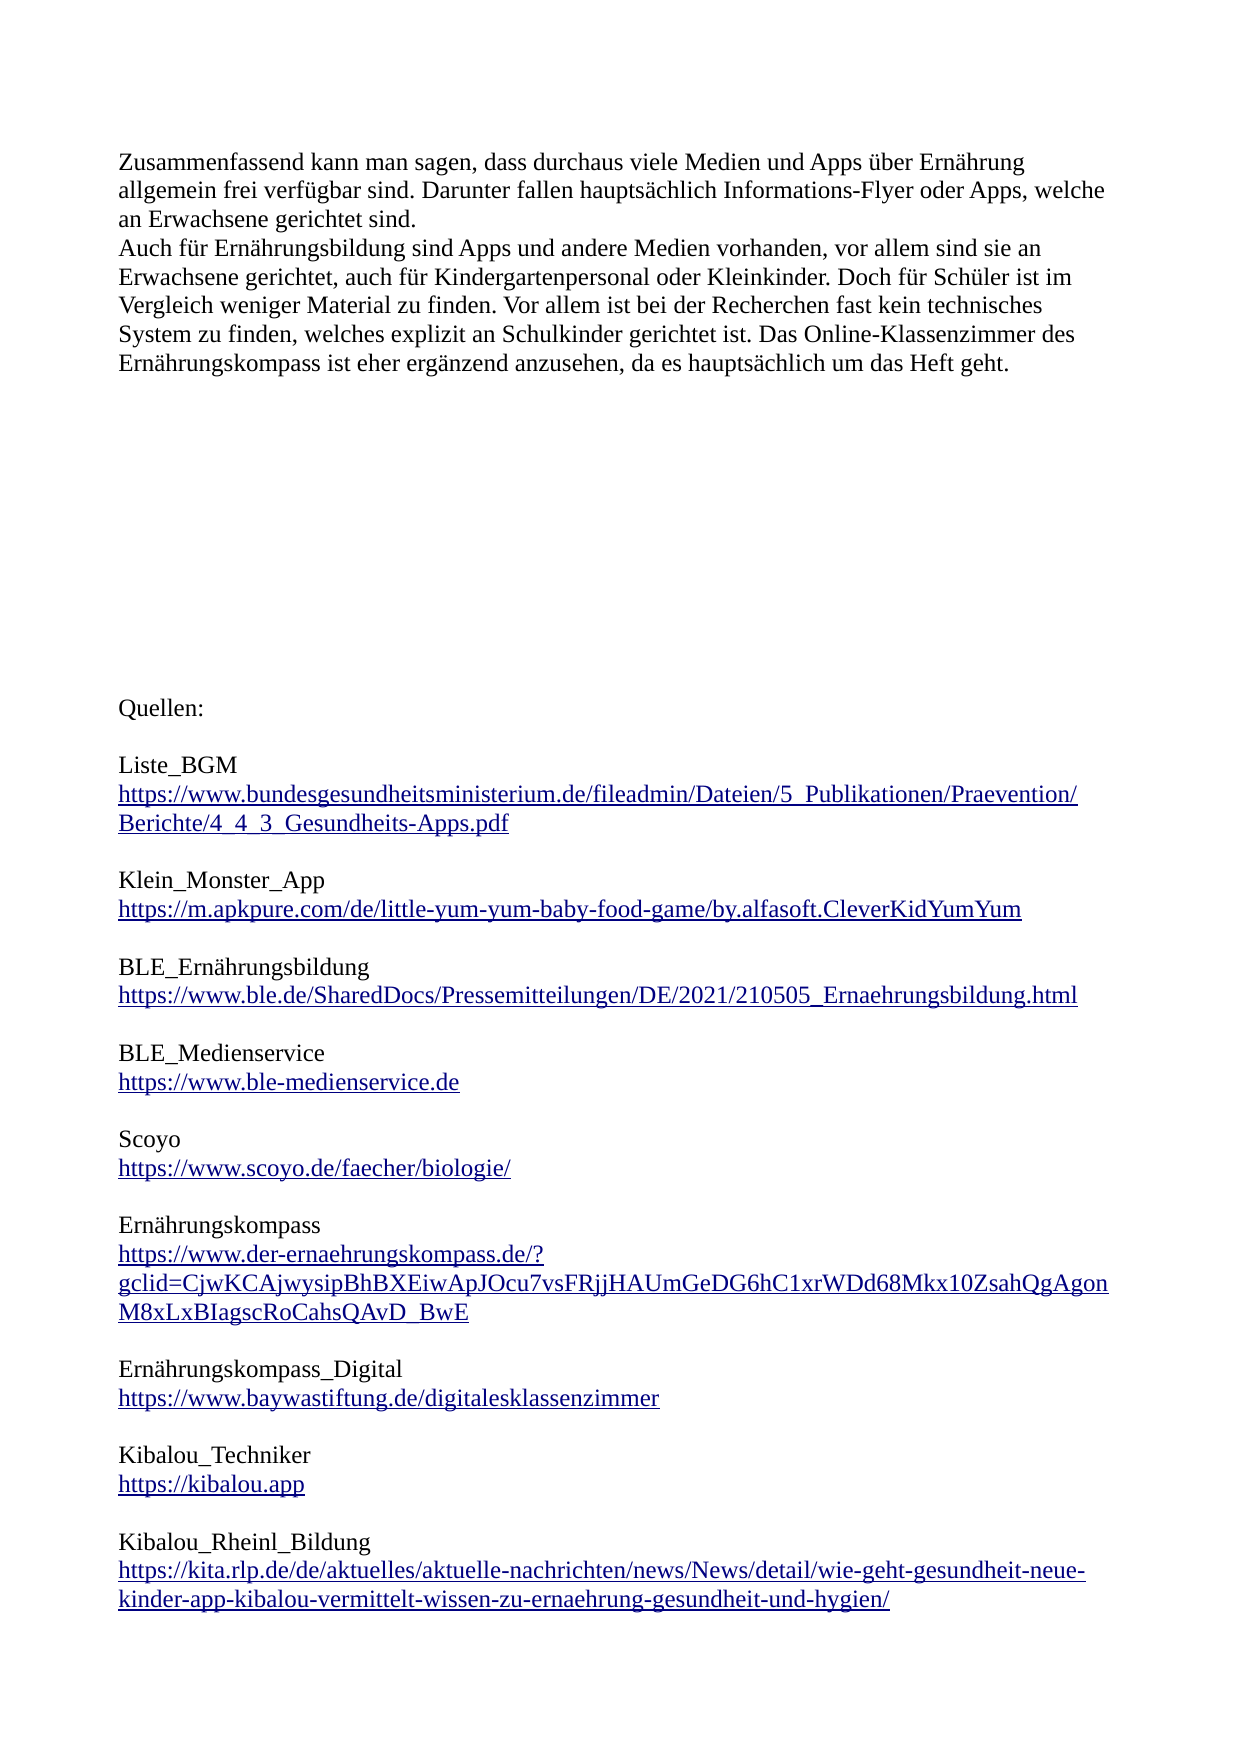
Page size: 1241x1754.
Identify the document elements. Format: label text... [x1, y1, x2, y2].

text Kibalou_Rheinl_Bildung [118, 1527, 1122, 1556]
text https://www.ble.de/SharedDocs/Pressemitteilungen/DE/2021/210505_Ernaehrungsbildung.html [118, 981, 1122, 1009]
text Ernährungskompass_Digital [118, 1354, 1122, 1383]
text Scoyo [118, 1124, 1122, 1153]
text Ernährungskompass [118, 1211, 1122, 1239]
text https://kibalou.app [118, 1469, 1122, 1498]
text Auch für Ernährungsbildung sind Apps und andere Medien vorhanden, vor allem sind sie an Erwachsene gerichtet, auch für Kindergartenpersonal oder Kleinkinder. Doch für Schüler ist im Vergleich weniger Material zu finden. Vor allem ist bei der Recherchen fast kein technisches System zu finden, welches explizit an Schulkinder gerichtet ist. Das Online-Klassenzimmer des Ernährungskompass ist eher ergänzend anzusehen, da es hauptsächlich um das Heft geht. [118, 233, 1122, 377]
text https://www.baywastiftung.de/digitalesklassenzimmer [118, 1383, 1122, 1412]
text Zusammenfassend kann man sagen, dass durchaus viele Medien und Apps über Ernährung allgemein frei verfügbar sind. Darunter fallen hauptsächlich Informations-Flyer oder Apps, welche an Erwachsene gerichtet sind. [118, 147, 1122, 233]
text Liste_BGM [118, 751, 1122, 779]
text Quellen: [118, 693, 1122, 722]
text https://www.bundesgesundheitsministerium.de/fileadmin/Dateien/5_Publikationen/Praevention/Berichte/4_4_3_Gesundheits-Apps.pdf [118, 779, 1122, 837]
text BLE_Medienservice [118, 1038, 1122, 1067]
text BLE_Ernährungsbildung [118, 952, 1122, 981]
text https://www.ble-medienservice.de [118, 1067, 1122, 1096]
text https://www.der-ernaehrungskompass.de/?gclid=CjwKCAjwysipBhBXEiwApJOcu7vsFRjjHAUmGeDG6hC1xrWDd68Mkx10ZsahQgAgonM8xLxBIagscRoCahsQAvD_BwE [118, 1239, 1122, 1326]
text https://www.scoyo.de/faecher/biologie/ [118, 1153, 1122, 1182]
text https://m.apkpure.com/de/little-yum-yum-baby-food-game/by.alfasoft.CleverKidYumYum [118, 894, 1122, 923]
text Kibalou_Techniker [118, 1441, 1122, 1469]
text Klein_Monster_App [118, 866, 1122, 894]
text https://kita.rlp.de/de/aktuelles/aktuelle-nachrichten/news/News/detail/wie-geht-gesundheit-neue-kinder-app-kibalou-vermittelt-wissen-zu-ernaehrung-gesundheit-und-hygien/ [118, 1556, 1122, 1613]
